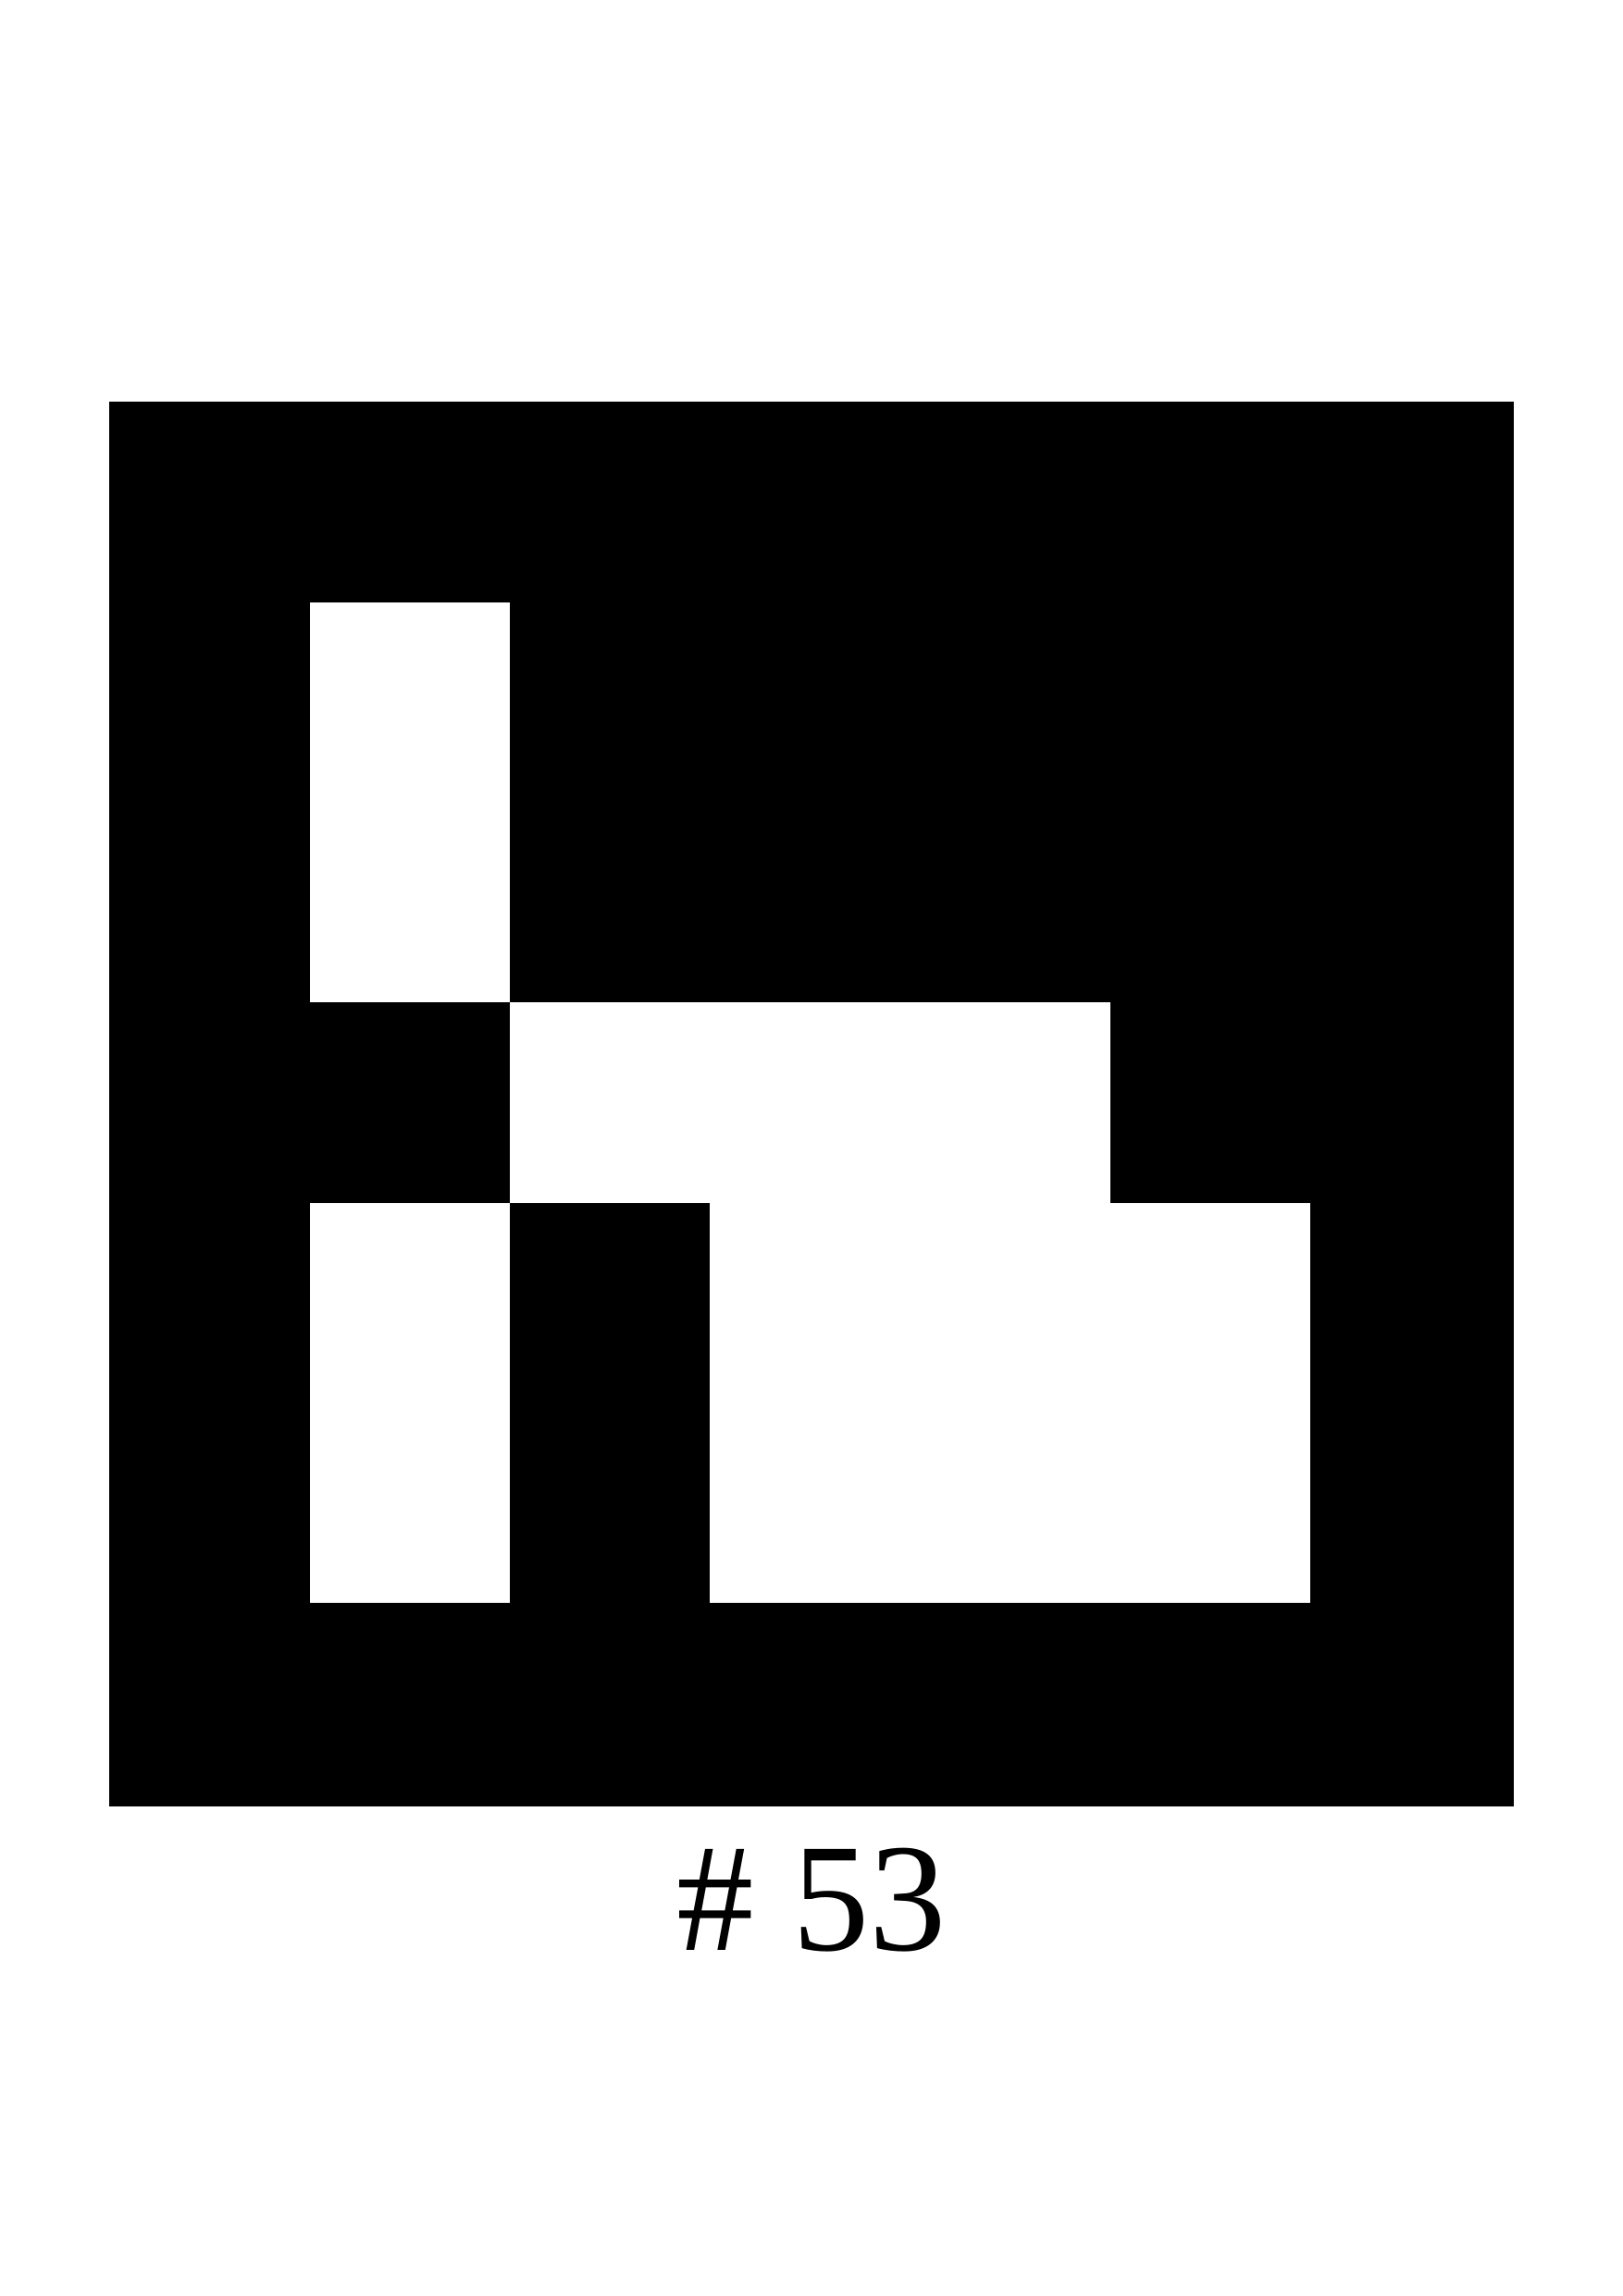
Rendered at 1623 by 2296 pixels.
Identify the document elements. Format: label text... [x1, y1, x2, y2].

text # 53 [109, 1806, 1514, 1984]
picture [109, 402, 1514, 1806]
